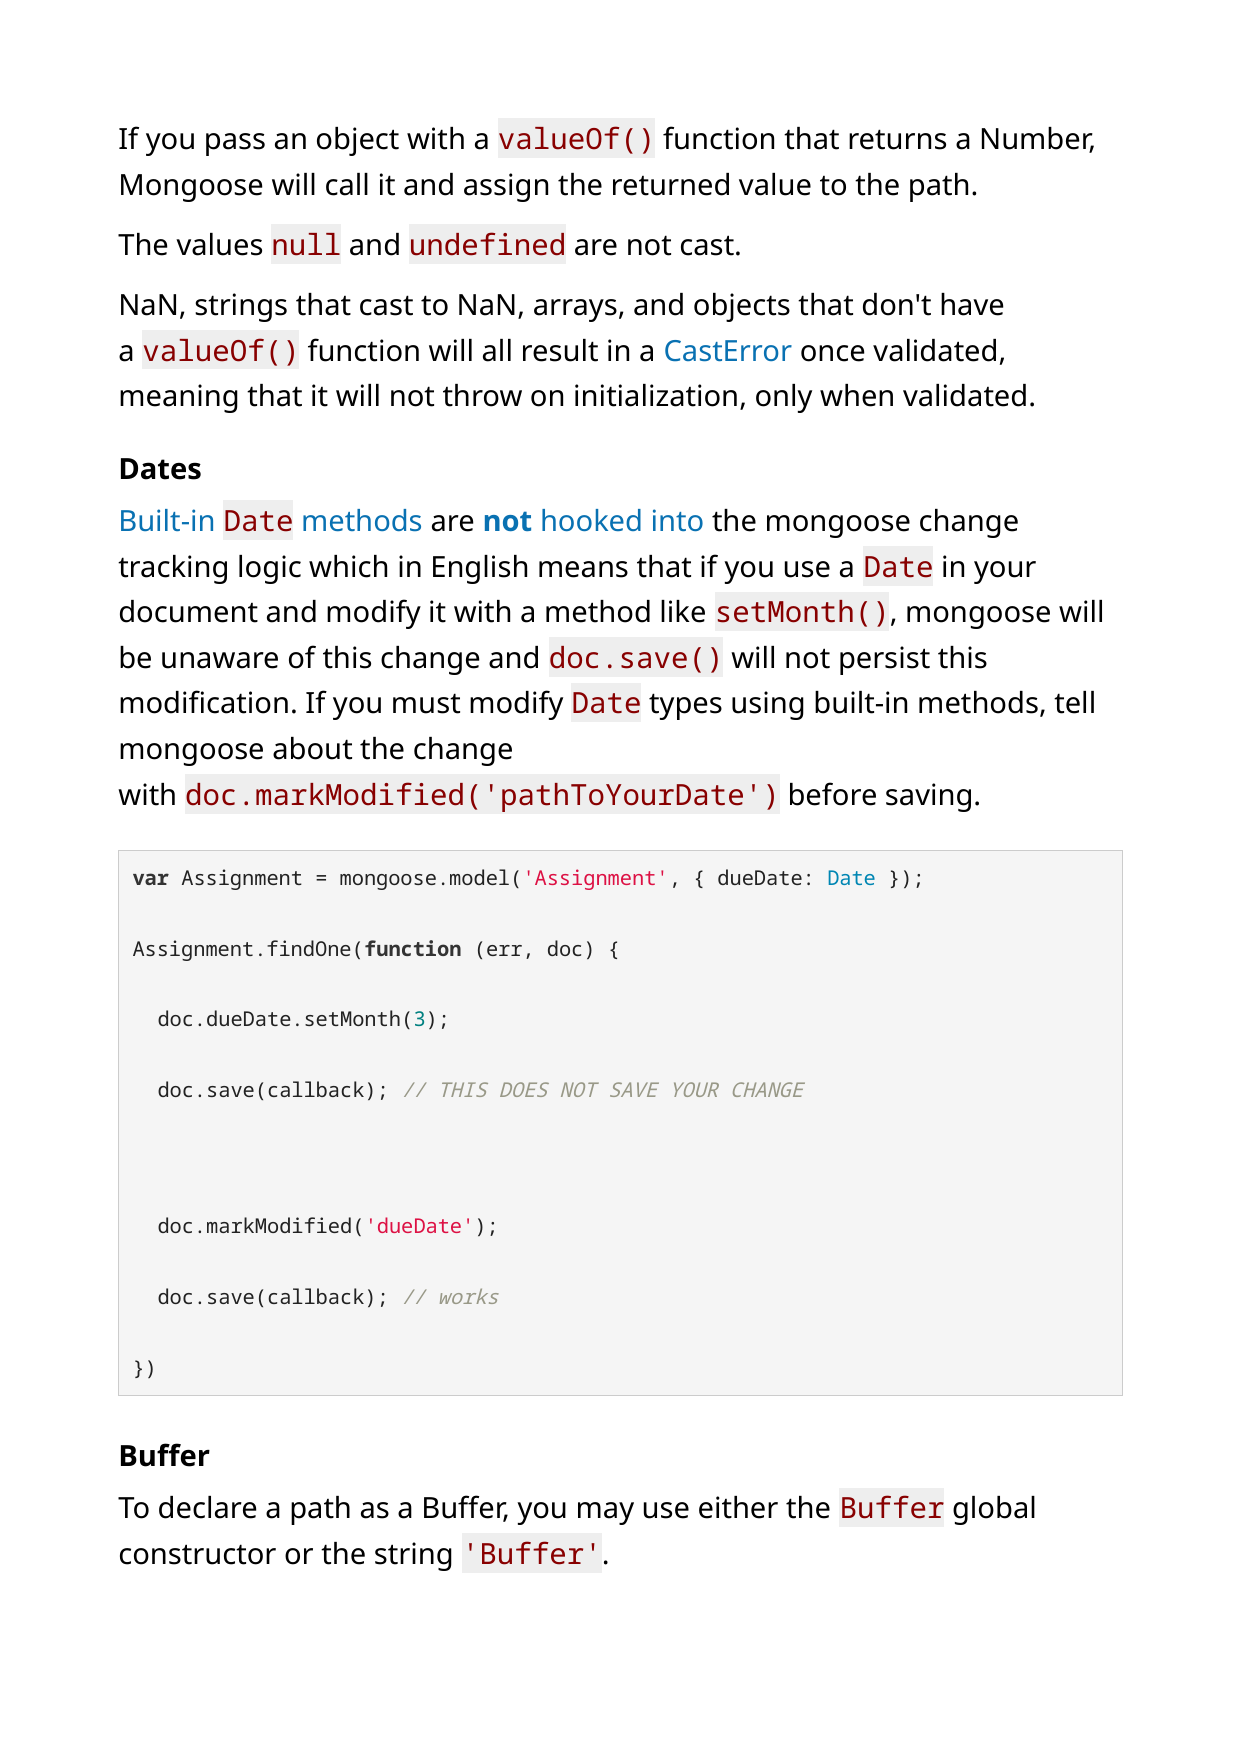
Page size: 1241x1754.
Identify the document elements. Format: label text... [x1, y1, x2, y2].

text doc.markModified('dueDate'); [119, 1198, 1122, 1240]
text doc.save(callback); // works [119, 1268, 1122, 1311]
text var Assignment = mongoose.model('Assignment', { dueDate: Date }); [119, 851, 1122, 892]
text Built-in Date methods are not hooked into the mongoose change tracking logic which in English means that if you use a Date in your document and modify it with a method like setMonth(), mongoose will be unaware of this change and doc.save() will not persist this modification. If you must modify Date types using built-in methods, tell mongoose about the change with doc.markModified('pathToYourDate') before saving. [118, 500, 1122, 814]
text If you pass an object with a valueOf() function that returns a Number, Mongoose will call it and assign the returned value to the path. [118, 118, 1122, 203]
subtitle Buffer [118, 1435, 1122, 1475]
text To declare a path as a Buffer, you may use either the Buffer global constructor or the string 'Buffer'. [118, 1487, 1122, 1573]
text The values null and undefined are not cast. [118, 224, 1122, 264]
text doc.save(callback); // THIS DOES NOT SAVE YOUR CHANGE [119, 1062, 1122, 1104]
subtitle Dates [118, 448, 1122, 488]
text }) [119, 1339, 1122, 1395]
text doc.dueDate.setMonth(3); [119, 991, 1122, 1033]
text Assignment.findOne(function (err, doc) { [119, 920, 1122, 962]
text NaN, strings that cast to NaN, arrays, and objects that don't have a valueOf() function will all result in a CastError once validated, meaning that it will not throw on initialization, only when validated. [118, 284, 1122, 415]
